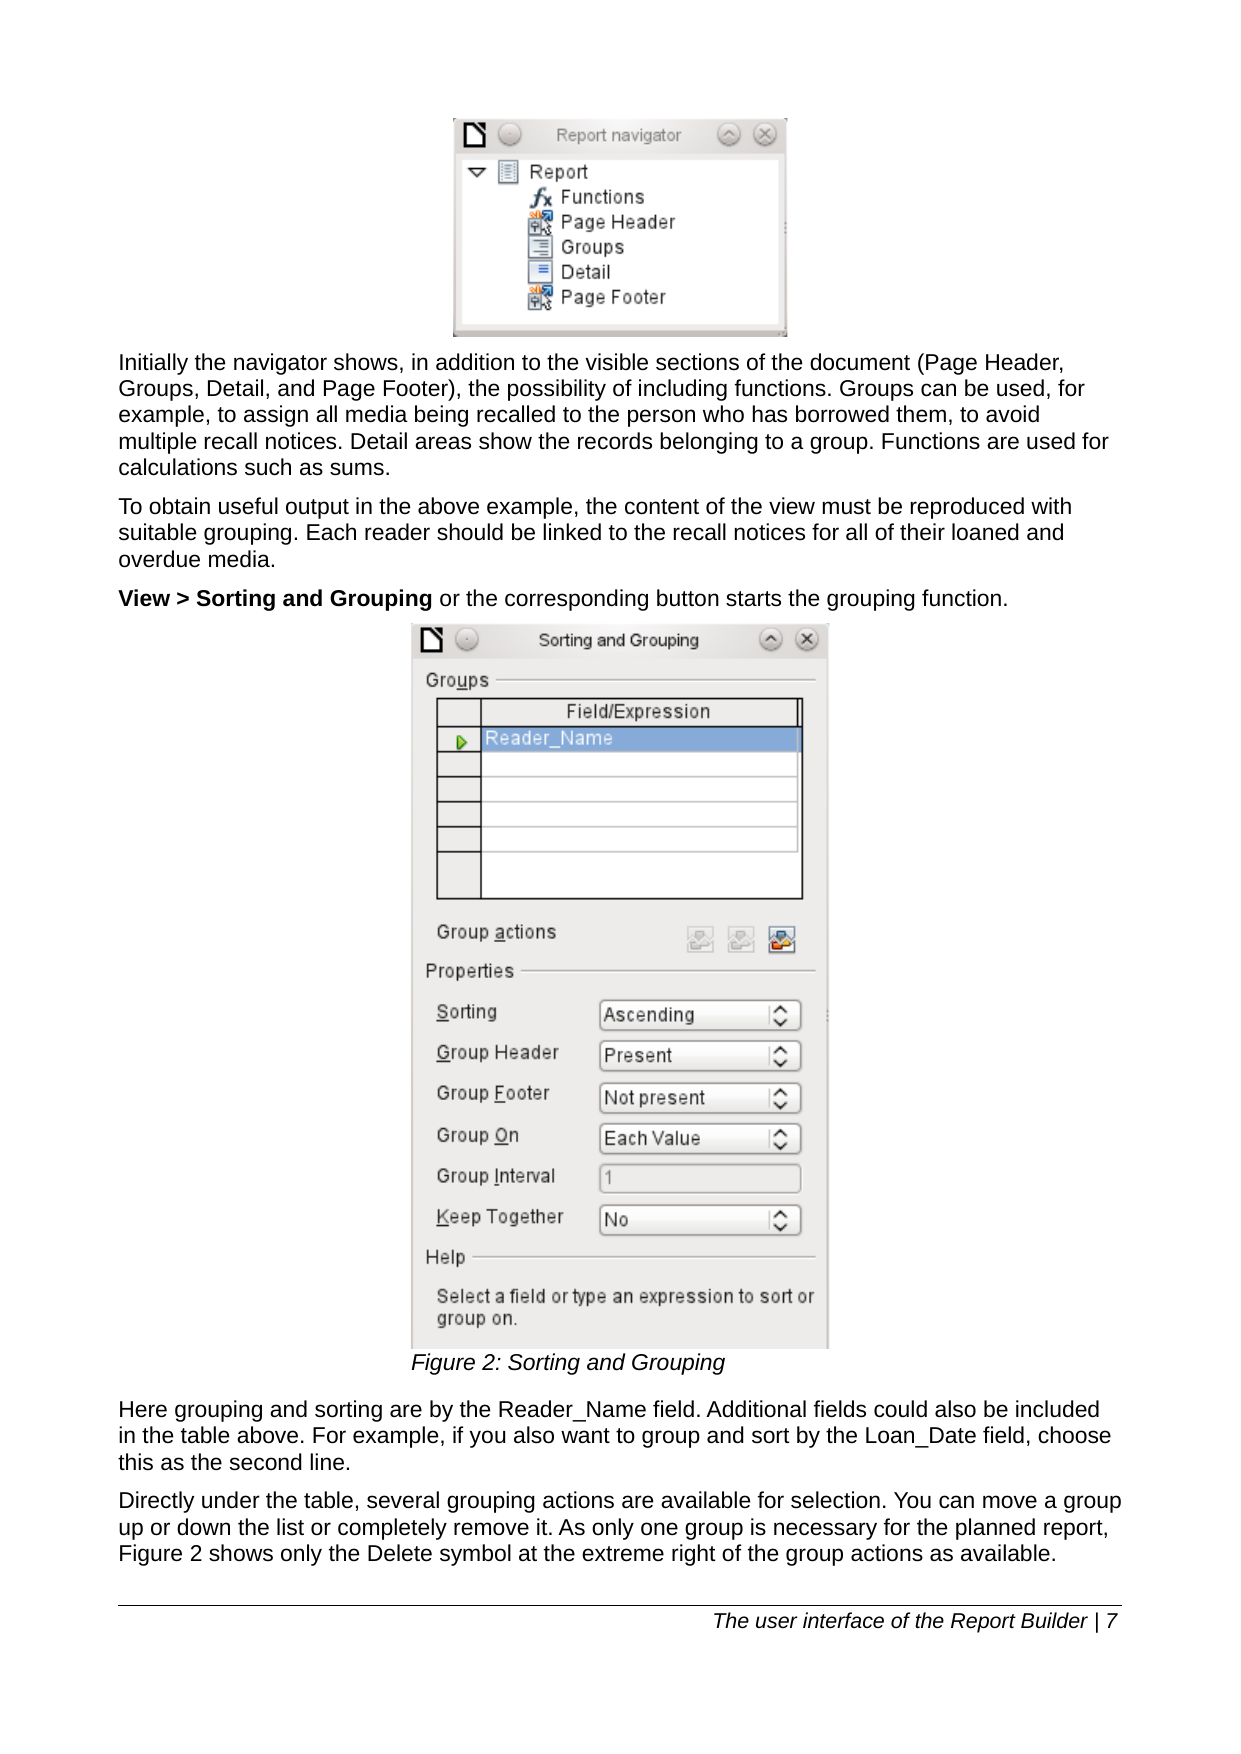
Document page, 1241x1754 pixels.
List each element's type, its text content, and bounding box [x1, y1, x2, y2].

picture [410, 623, 830, 1349]
text Directly under the table, several grouping actions are available for selection. You can move a group up or down the list or completely remove it. As only one group is necessary for the planned report, Figure 2 shows only the Delete symbol at the extreme right of the group actions as available. [118, 1487, 1122, 1567]
text Figure 2: Sorting and Grouping [411, 1349, 829, 1375]
picture [453, 118, 788, 337]
text View > Sorting and Grouping or the corresponding button starts the grouping function. [118, 584, 1122, 611]
text Here grouping and sorting are by the Reader_Name field. Additional fields could also be included in the table above. For example, if you also want to group and sort by the Loan_Date field, choose this as the second line. [118, 1396, 1122, 1475]
text To obtain useful output in the above example, the content of the view must be reproduced with suitable grouping. Each reader should be linked to the recall notices for all of their loaned and overdue media. [118, 493, 1122, 572]
text Initially the navigator shows, in addition to the visible sections of the document (Page Header, Groups, Detail, and Page Footer), the possibility of including functions. Groups can be used, for example, to assign all media being recalled to the person who has borrowed them, to avoid multiple recall notices. Detail areas show the records belonging to a group. Functions are used for calculations such as sums. [118, 349, 1122, 481]
